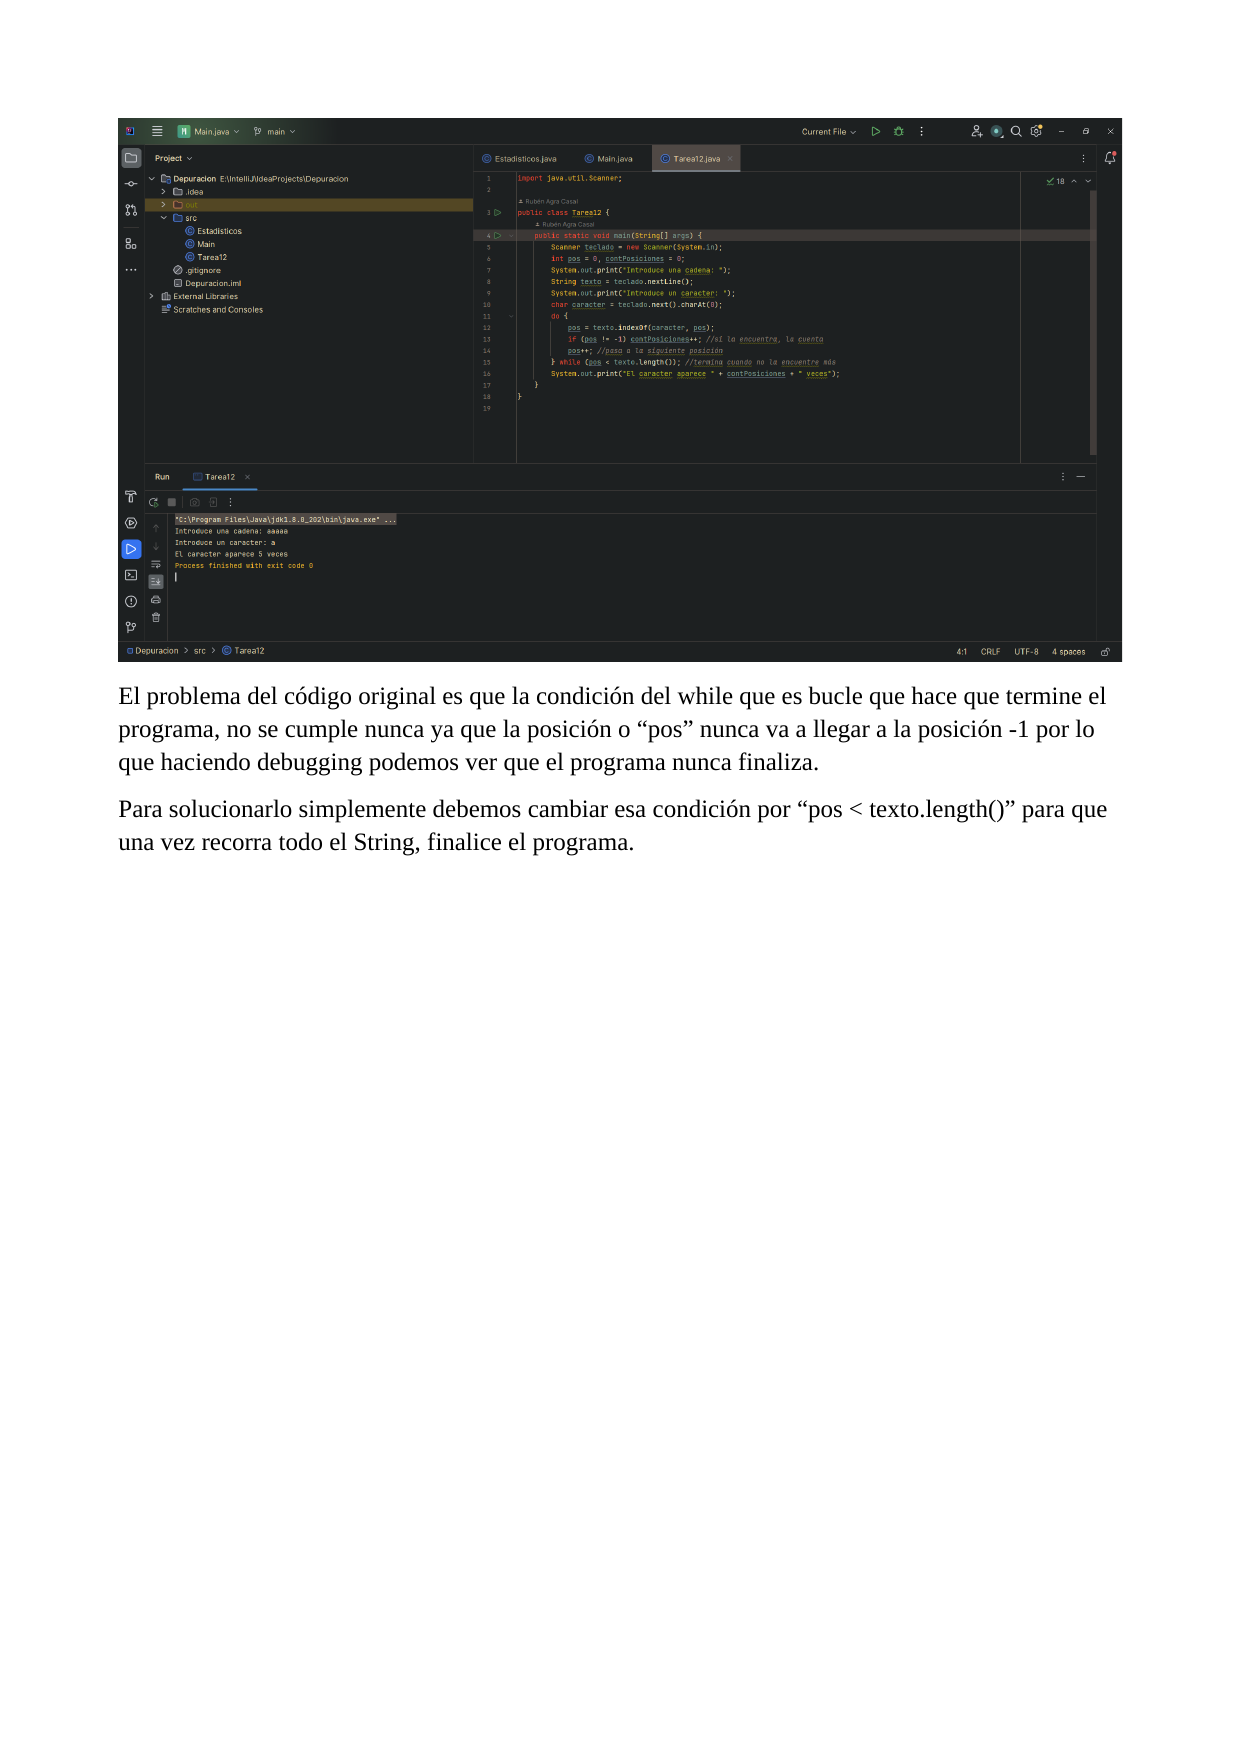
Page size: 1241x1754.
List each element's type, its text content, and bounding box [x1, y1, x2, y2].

text Para solucionarlo simplemente debemos cambiar esa condición por “pos < texto.length()” para que una vez recorra todo el String, finalice el programa. [118, 794, 1122, 856]
text El problema del código original es que la condición del while que es bucle que hace que termine el programa, no se cumple nunca ya que la posición o “pos” nunca va a llegar a la posición -1 por lo que haciendo debugging podemos ver que el programa nunca finaliza. [118, 681, 1122, 776]
picture [118, 118, 1123, 662]
